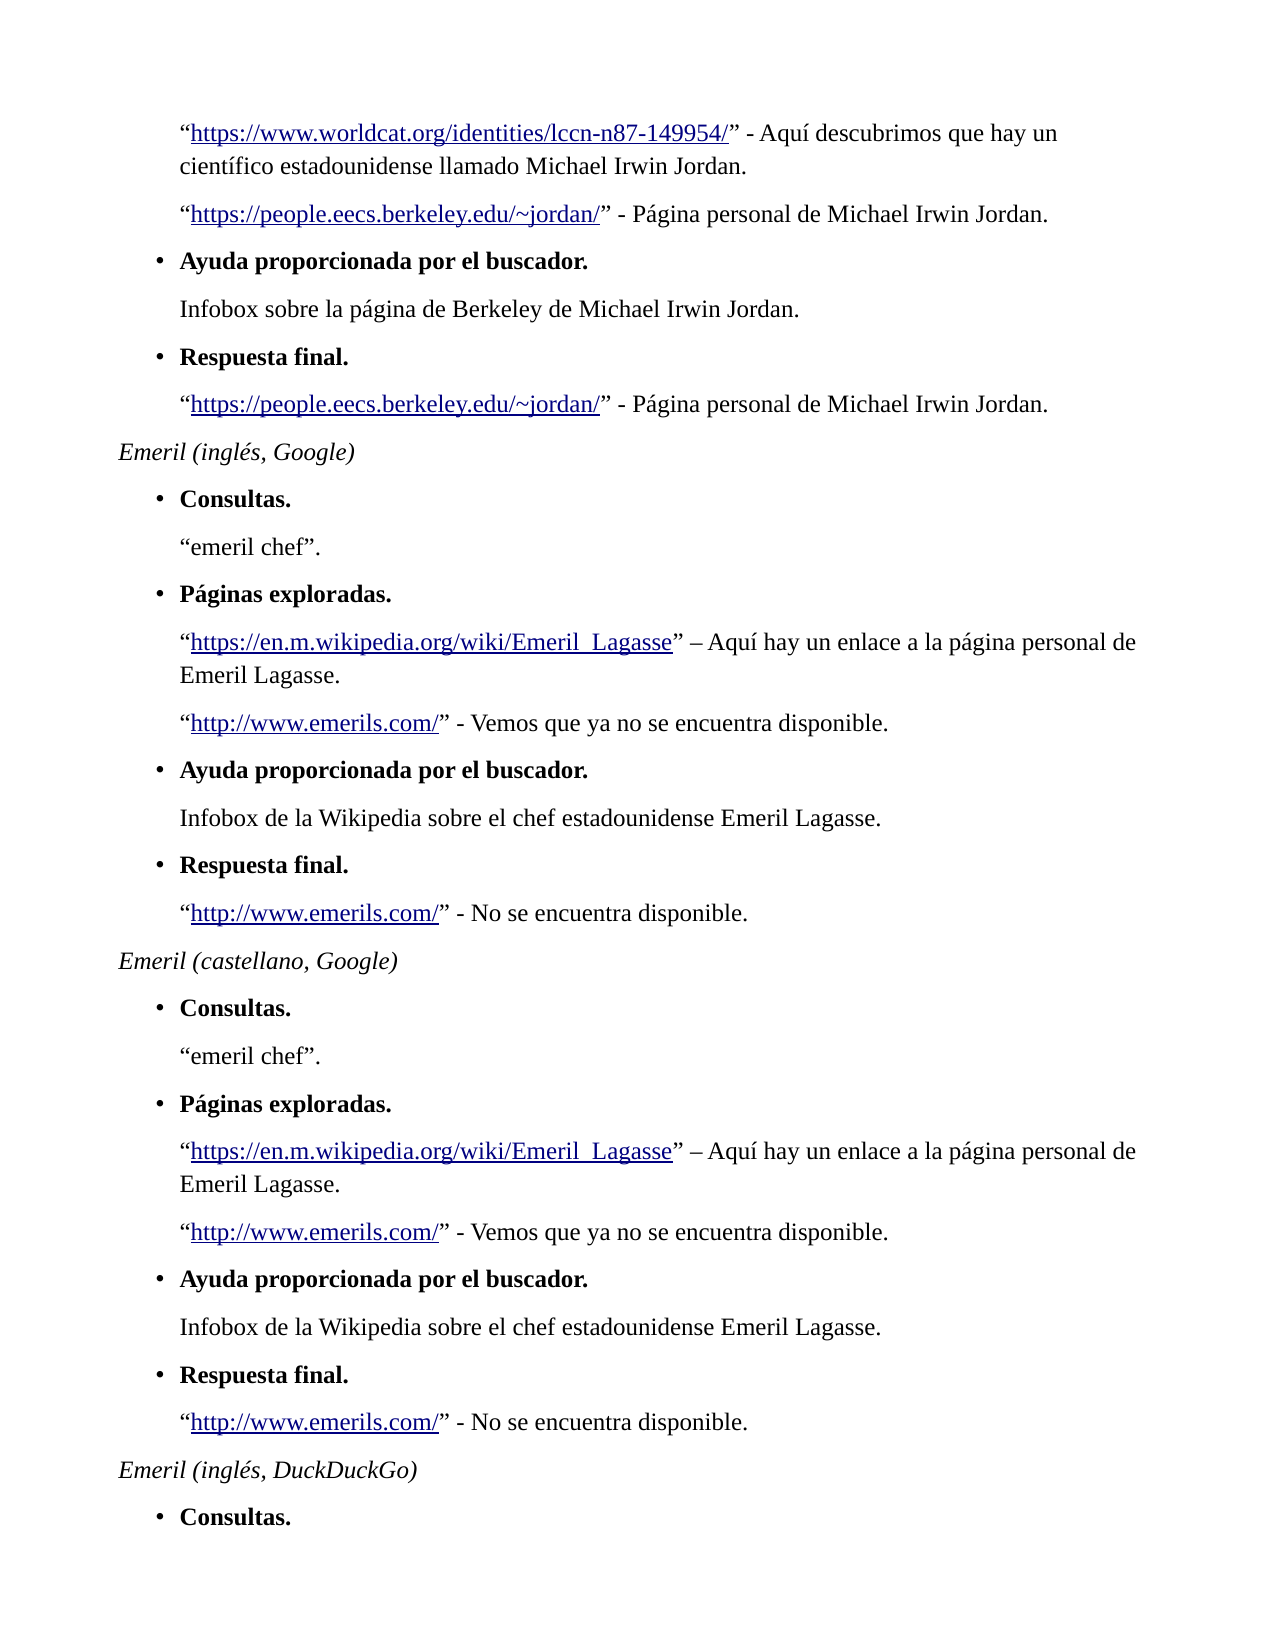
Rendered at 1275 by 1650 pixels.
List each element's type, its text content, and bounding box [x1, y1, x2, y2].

list Respuesta final. [156, 1360, 1157, 1388]
list Infobox sobre la página de Berkeley de Michael Irwin Jordan. [156, 294, 1157, 323]
list Respuesta final. [156, 851, 1157, 879]
list “https://people.eecs.berkeley.edu/~jordan/” - Página personal de Michael Irwin Jordan. [156, 199, 1157, 227]
list “https://en.m.wikipedia.org/wiki/Emeril_Lagasse” – Aquí hay un enlace a la página personal de Emeril Lagasse. [156, 627, 1157, 689]
list “http://www.emerils.com/” - Vemos que ya no se encuentra disponible. [156, 708, 1157, 737]
text Emeril (inglés, DuckDuckGo) [118, 1455, 1157, 1484]
text Emeril (castellano, Google) [118, 946, 1157, 974]
list Páginas exploradas. [156, 579, 1157, 608]
list “emeril chef”. [156, 532, 1157, 561]
list “https://www.worldcat.org/identities/lccn-n87-149954/” - Aquí descubrimos que hay un científico estadounidense llamado Michael Irwin Jordan. [156, 118, 1157, 180]
list Respuesta final. [156, 342, 1157, 370]
list “http://www.emerils.com/” - No se encuentra disponible. [156, 898, 1157, 927]
list Ayuda proporcionada por el buscador. [156, 755, 1157, 784]
list “http://www.emerils.com/” - Vemos que ya no se encuentra disponible. [156, 1217, 1157, 1246]
list “https://en.m.wikipedia.org/wiki/Emeril_Lagasse” – Aquí hay un enlace a la página personal de Emeril Lagasse. [156, 1136, 1157, 1198]
list Ayuda proporcionada por el buscador. [156, 1264, 1157, 1293]
list Infobox de la Wikipedia sobre el chef estadounidense Emeril Lagasse. [156, 1312, 1157, 1341]
list Ayuda proporcionada por el buscador. [156, 246, 1157, 275]
list Consultas. [156, 484, 1157, 513]
text Emeril (inglés, Google) [118, 437, 1157, 466]
list “https://people.eecs.berkeley.edu/~jordan/” - Página personal de Michael Irwin Jordan. [156, 389, 1157, 418]
list “emeril chef”. [156, 1041, 1157, 1070]
list Consultas. [156, 1502, 1157, 1531]
list Páginas exploradas. [156, 1089, 1157, 1117]
list Infobox de la Wikipedia sobre el chef estadounidense Emeril Lagasse. [156, 803, 1157, 832]
list “http://www.emerils.com/” - No se encuentra disponible. [156, 1407, 1157, 1436]
list Consultas. [156, 993, 1157, 1022]
